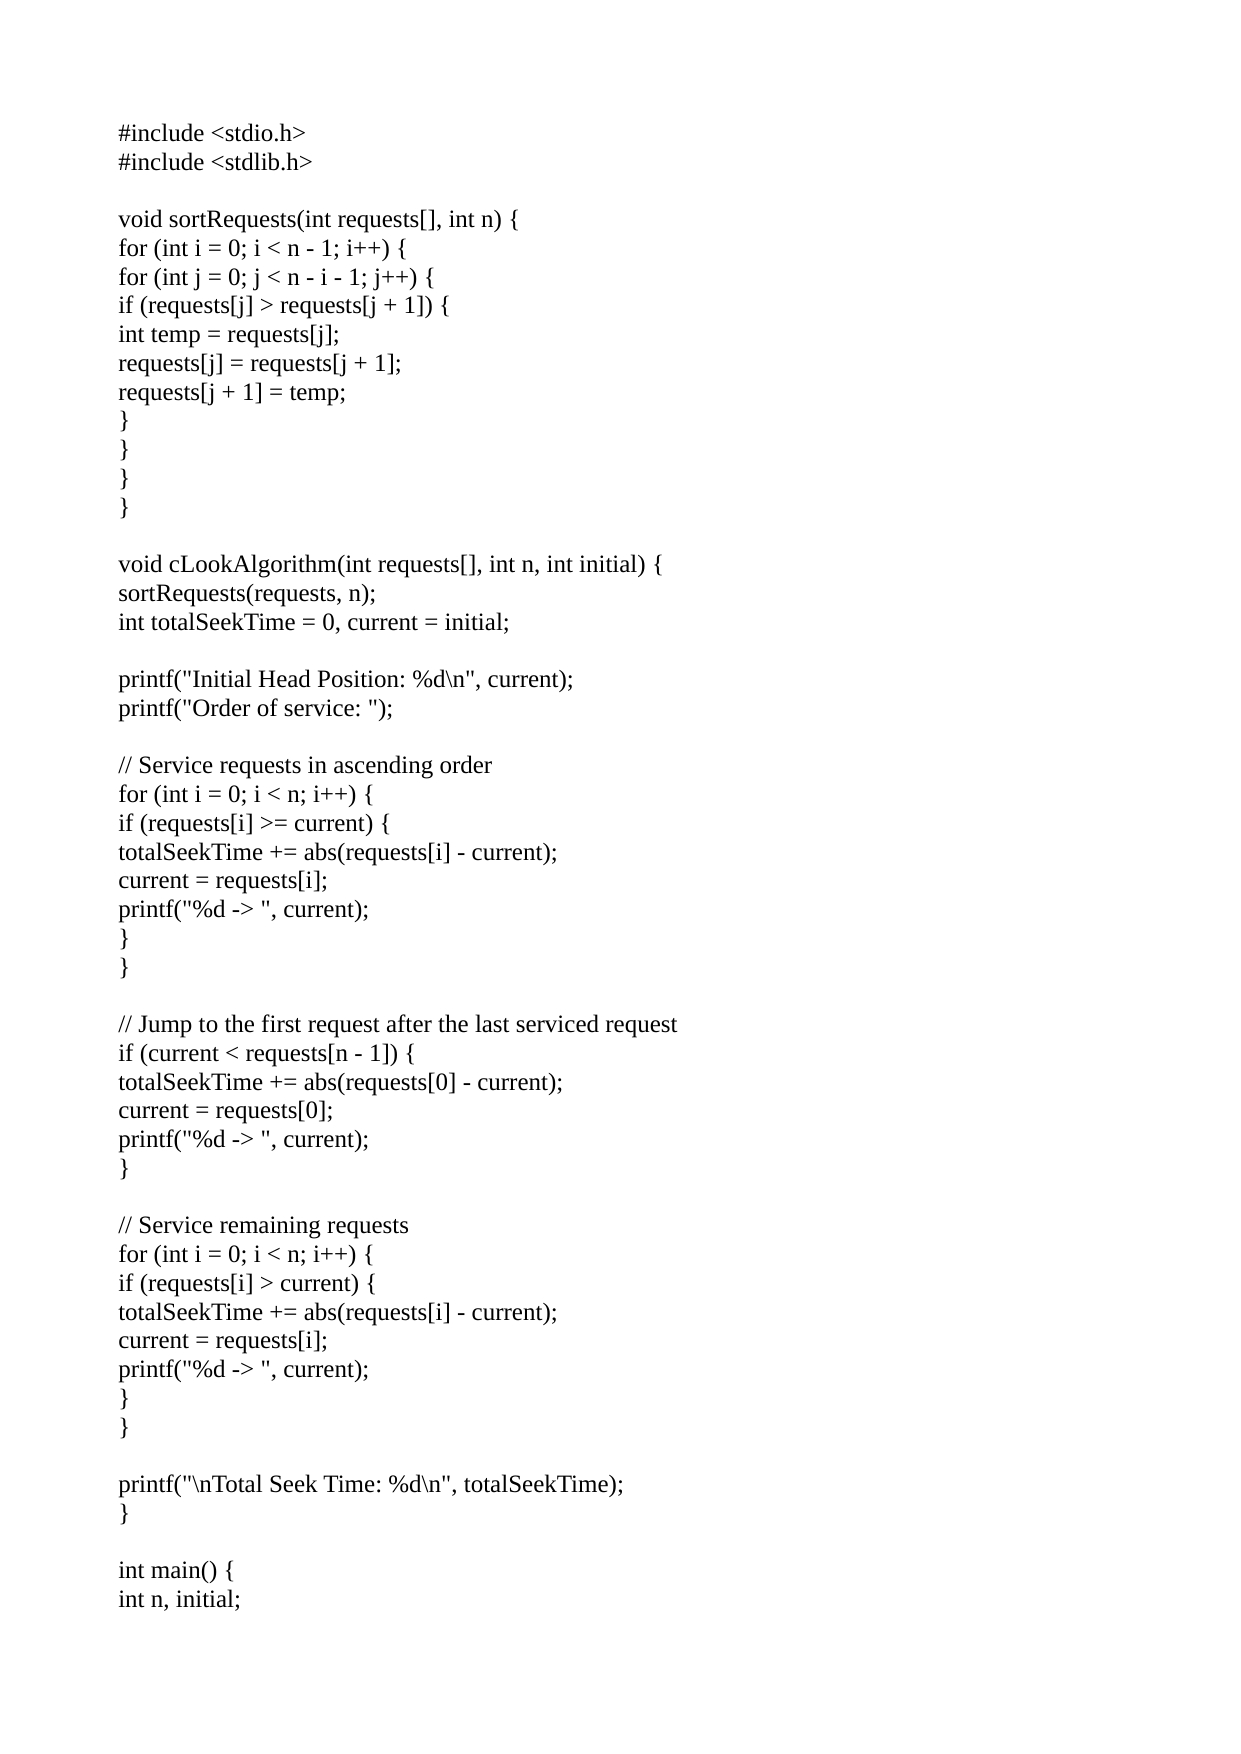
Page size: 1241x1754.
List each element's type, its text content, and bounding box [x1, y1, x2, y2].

text requests[j] = requests[j + 1]; [118, 348, 1122, 377]
text } [118, 406, 1122, 434]
text current = requests[i]; [118, 1326, 1122, 1354]
text printf("%d -> ", current); [118, 1124, 1122, 1153]
text current = requests[i]; [118, 866, 1122, 894]
text } [118, 1153, 1122, 1182]
text if (requests[i] >= current) { [118, 808, 1122, 837]
text } [118, 1383, 1122, 1412]
text } [118, 1498, 1122, 1527]
text printf("%d -> ", current); [118, 1354, 1122, 1383]
text for (int i = 0; i < n - 1; i++) { [118, 233, 1122, 262]
text int n, initial; [118, 1584, 1122, 1613]
text #include <stdlib.h> [118, 147, 1122, 176]
text sortRequests(requests, n); [118, 578, 1122, 607]
text for (int i = 0; i < n; i++) { [118, 1239, 1122, 1268]
text int main() { [118, 1556, 1122, 1584]
text totalSeekTime += abs(requests[i] - current); [118, 837, 1122, 866]
text printf("Order of service: "); [118, 693, 1122, 722]
text printf("Initial Head Position: %d\n", current); [118, 664, 1122, 693]
text requests[j + 1] = temp; [118, 377, 1122, 406]
text current = requests[0]; [118, 1096, 1122, 1124]
text totalSeekTime += abs(requests[0] - current); [118, 1067, 1122, 1096]
text if (requests[i] > current) { [118, 1268, 1122, 1297]
text } [118, 463, 1122, 492]
text } [118, 952, 1122, 981]
text for (int j = 0; j < n - i - 1; j++) { [118, 262, 1122, 291]
text totalSeekTime += abs(requests[i] - current); [118, 1297, 1122, 1326]
text } [118, 1412, 1122, 1441]
text if (requests[j] > requests[j + 1]) { [118, 291, 1122, 319]
text } [118, 492, 1122, 521]
text // Service requests in ascending order [118, 751, 1122, 779]
text } [118, 434, 1122, 463]
text void sortRequests(int requests[], int n) { [118, 204, 1122, 233]
text int totalSeekTime = 0, current = initial; [118, 607, 1122, 636]
text for (int i = 0; i < n; i++) { [118, 779, 1122, 808]
text void cLookAlgorithm(int requests[], int n, int initial) { [118, 549, 1122, 578]
text if (current < requests[n - 1]) { [118, 1038, 1122, 1067]
text int temp = requests[j]; [118, 319, 1122, 348]
text #include <stdio.h> [118, 118, 1122, 147]
text } [118, 923, 1122, 952]
text // Service remaining requests [118, 1211, 1122, 1239]
text // Jump to the first request after the last serviced request [118, 1009, 1122, 1038]
text printf("%d -> ", current); [118, 894, 1122, 923]
text printf("\nTotal Seek Time: %d\n", totalSeekTime); [118, 1469, 1122, 1498]
